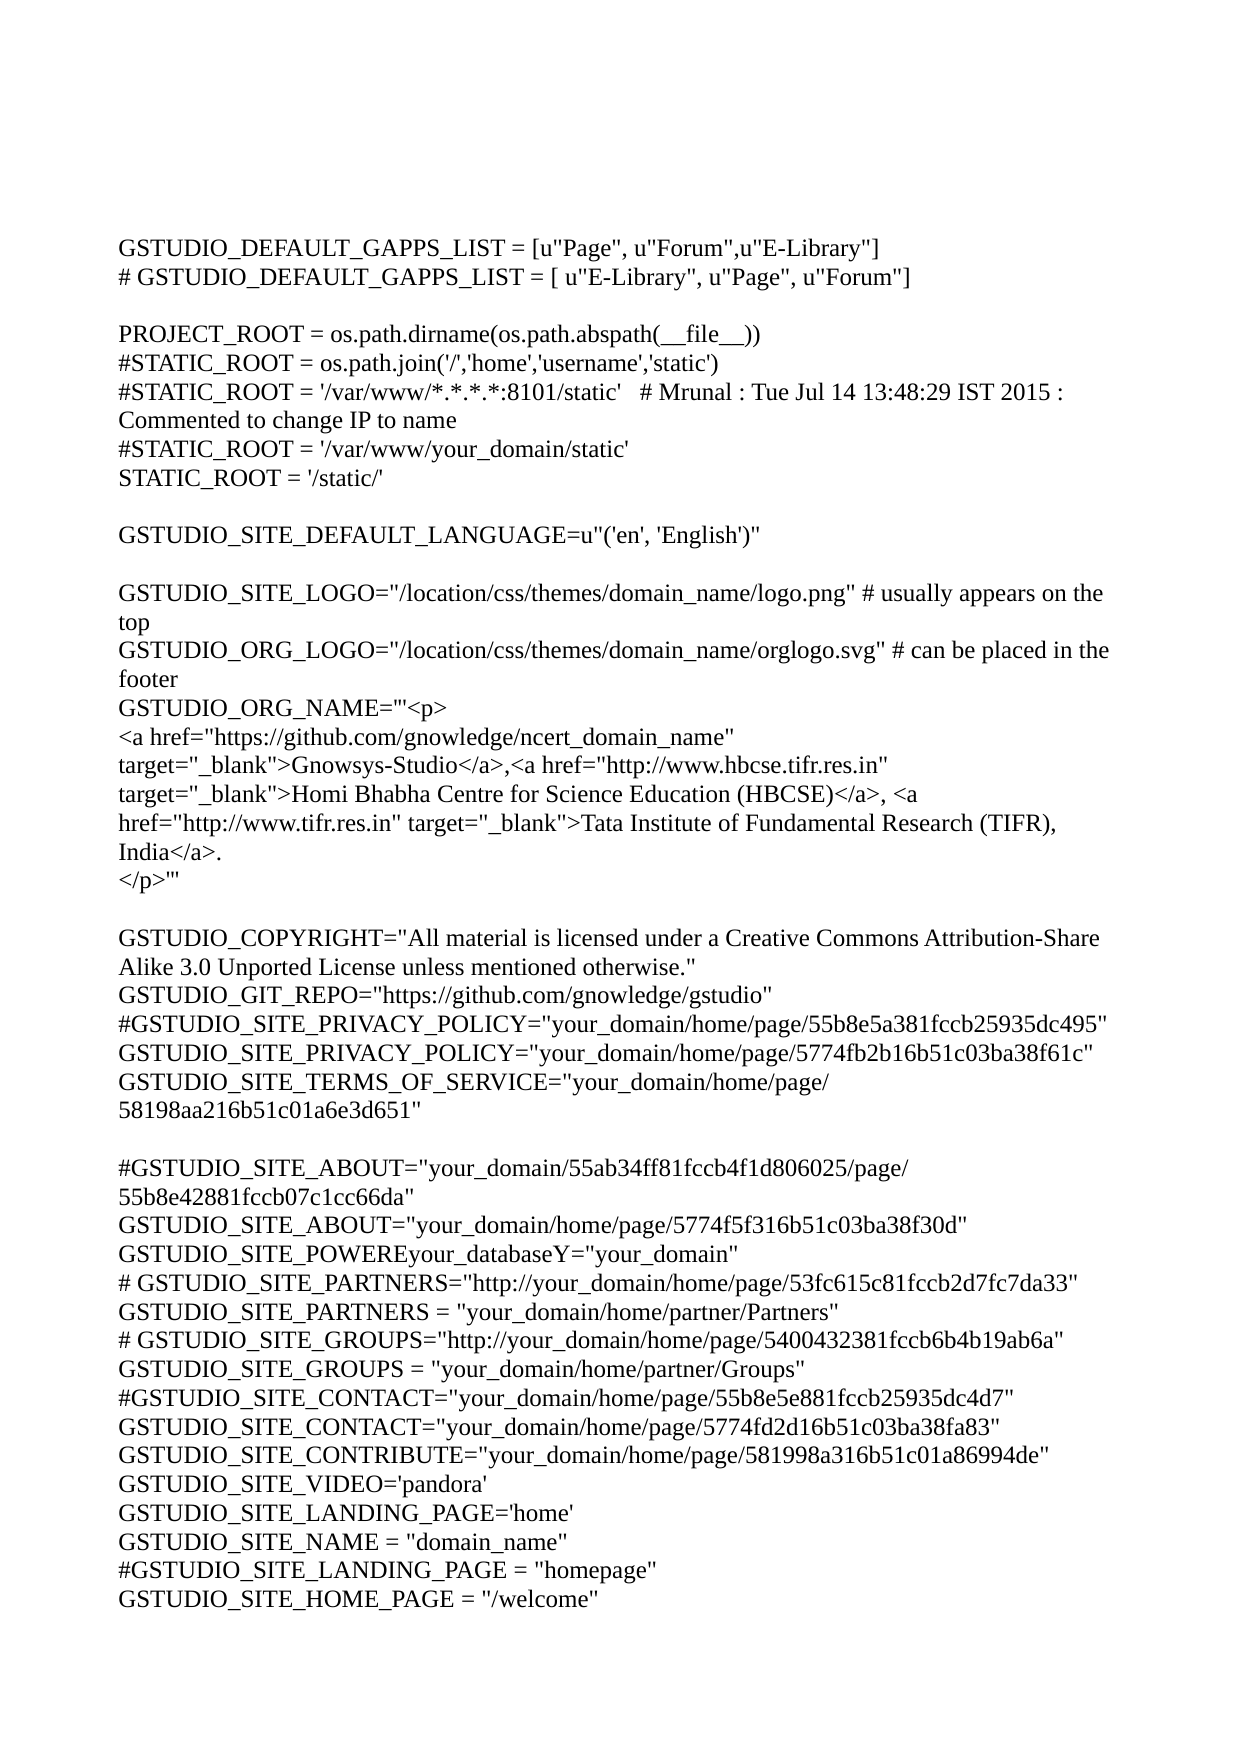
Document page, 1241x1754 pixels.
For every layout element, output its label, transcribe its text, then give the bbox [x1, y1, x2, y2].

text #GSTUDIO_SITE_PRIVACY_POLICY="your_domain/home/page/55b8e5a381fccb25935dc495" [118, 1009, 1122, 1038]
text #GSTUDIO_SITE_CONTACT="your_domain/home/page/55b8e5e881fccb25935dc4d7" [118, 1383, 1122, 1412]
text <a href="https://github.com/gnowledge/ncert_domain_name" target="_blank">Gnowsys-Studio</a>,<a href="http://www.hbcse.tifr.res.in" target="_blank">Homi Bhabha Centre for Science Education (HBCSE)</a>, <a href="http://www.tifr.res.in" target="_blank">Tata Institute of Fundamental Research (TIFR), India</a>. [118, 722, 1122, 866]
text GSTUDIO_SITE_PRIVACY_POLICY="your_domain/home/page/5774fb2b16b51c03ba38f61c" [118, 1038, 1122, 1067]
text GSTUDIO_SITE_PARTNERS = "your_domain/home/partner/Partners" [118, 1297, 1122, 1326]
text GSTUDIO_GIT_REPO="https://github.com/gnowledge/gstudio" [118, 981, 1122, 1009]
text GSTUDIO_ORG_NAME='''<p> [118, 693, 1122, 722]
text </p>''' [118, 866, 1122, 894]
text STATIC_ROOT = '/static/' [118, 463, 1122, 492]
text # GSTUDIO_SITE_PARTNERS="http://your_domain/home/page/53fc615c81fccb2d7fc7da33" [118, 1268, 1122, 1297]
text GSTUDIO_COPYRIGHT="All material is licensed under a Creative Commons Attribution-Share Alike 3.0 Unported License unless mentioned otherwise." [118, 923, 1122, 981]
text GSTUDIO_SITE_CONTRIBUTE="your_domain/home/page/581998a316b51c01a86994de" [118, 1441, 1122, 1469]
text #STATIC_ROOT = '/var/www/your_domain/static' [118, 434, 1122, 463]
text GSTUDIO_SITE_DEFAULT_LANGUAGE=u"('en', 'English')" [118, 521, 1122, 549]
text GSTUDIO_ORG_LOGO="/location/css/themes/domain_name/orglogo.svg" # can be placed in the footer [118, 636, 1122, 693]
text GSTUDIO_SITE_GROUPS = "your_domain/home/partner/Groups" [118, 1354, 1122, 1383]
text GSTUDIO_SITE_POWEREyour_databaseY="your_domain" [118, 1239, 1122, 1268]
text # GSTUDIO_DEFAULT_GAPPS_LIST = [ u"E-Library", u"Page", u"Forum"] [118, 262, 1122, 291]
text # GSTUDIO_SITE_GROUPS="http://your_domain/home/page/5400432381fccb6b4b19ab6a" [118, 1326, 1122, 1354]
text PROJECT_ROOT = os.path.dirname(os.path.abspath(__file__)) [118, 319, 1122, 348]
text GSTUDIO_SITE_VIDEO='pandora' [118, 1469, 1122, 1498]
text #GSTUDIO_SITE_ABOUT="your_domain/55ab34ff81fccb4f1d806025/page/55b8e42881fccb07c1cc66da" [118, 1153, 1122, 1211]
text GSTUDIO_SITE_HOME_PAGE = "/welcome" [118, 1584, 1122, 1613]
text #GSTUDIO_SITE_LANDING_PAGE = "homepage" [118, 1556, 1122, 1584]
text GSTUDIO_SITE_CONTACT="your_domain/home/page/5774fd2d16b51c03ba38fa83" [118, 1412, 1122, 1441]
text #STATIC_ROOT = os.path.join('/','home','username','static') [118, 348, 1122, 377]
text GSTUDIO_SITE_LANDING_PAGE='home' [118, 1498, 1122, 1527]
text GSTUDIO_SITE_NAME = "domain_name" [118, 1527, 1122, 1556]
text #STATIC_ROOT = '/var/www/*.*.*.*:8101/static' # Mrunal : Tue Jul 14 13:48:29 IST 2015 : Commented to change IP to name [118, 377, 1122, 434]
text GSTUDIO_SITE_ABOUT="your_domain/home/page/5774f5f316b51c03ba38f30d" [118, 1211, 1122, 1239]
text GSTUDIO_DEFAULT_GAPPS_LIST = [u"Page", u"Forum",u"E-Library"] [118, 233, 1122, 262]
text GSTUDIO_SITE_LOGO="/location/css/themes/domain_name/logo.png" # usually appears on the top [118, 578, 1122, 636]
text GSTUDIO_SITE_TERMS_OF_SERVICE="your_domain/home/page/58198aa216b51c01a6e3d651" [118, 1067, 1122, 1124]
